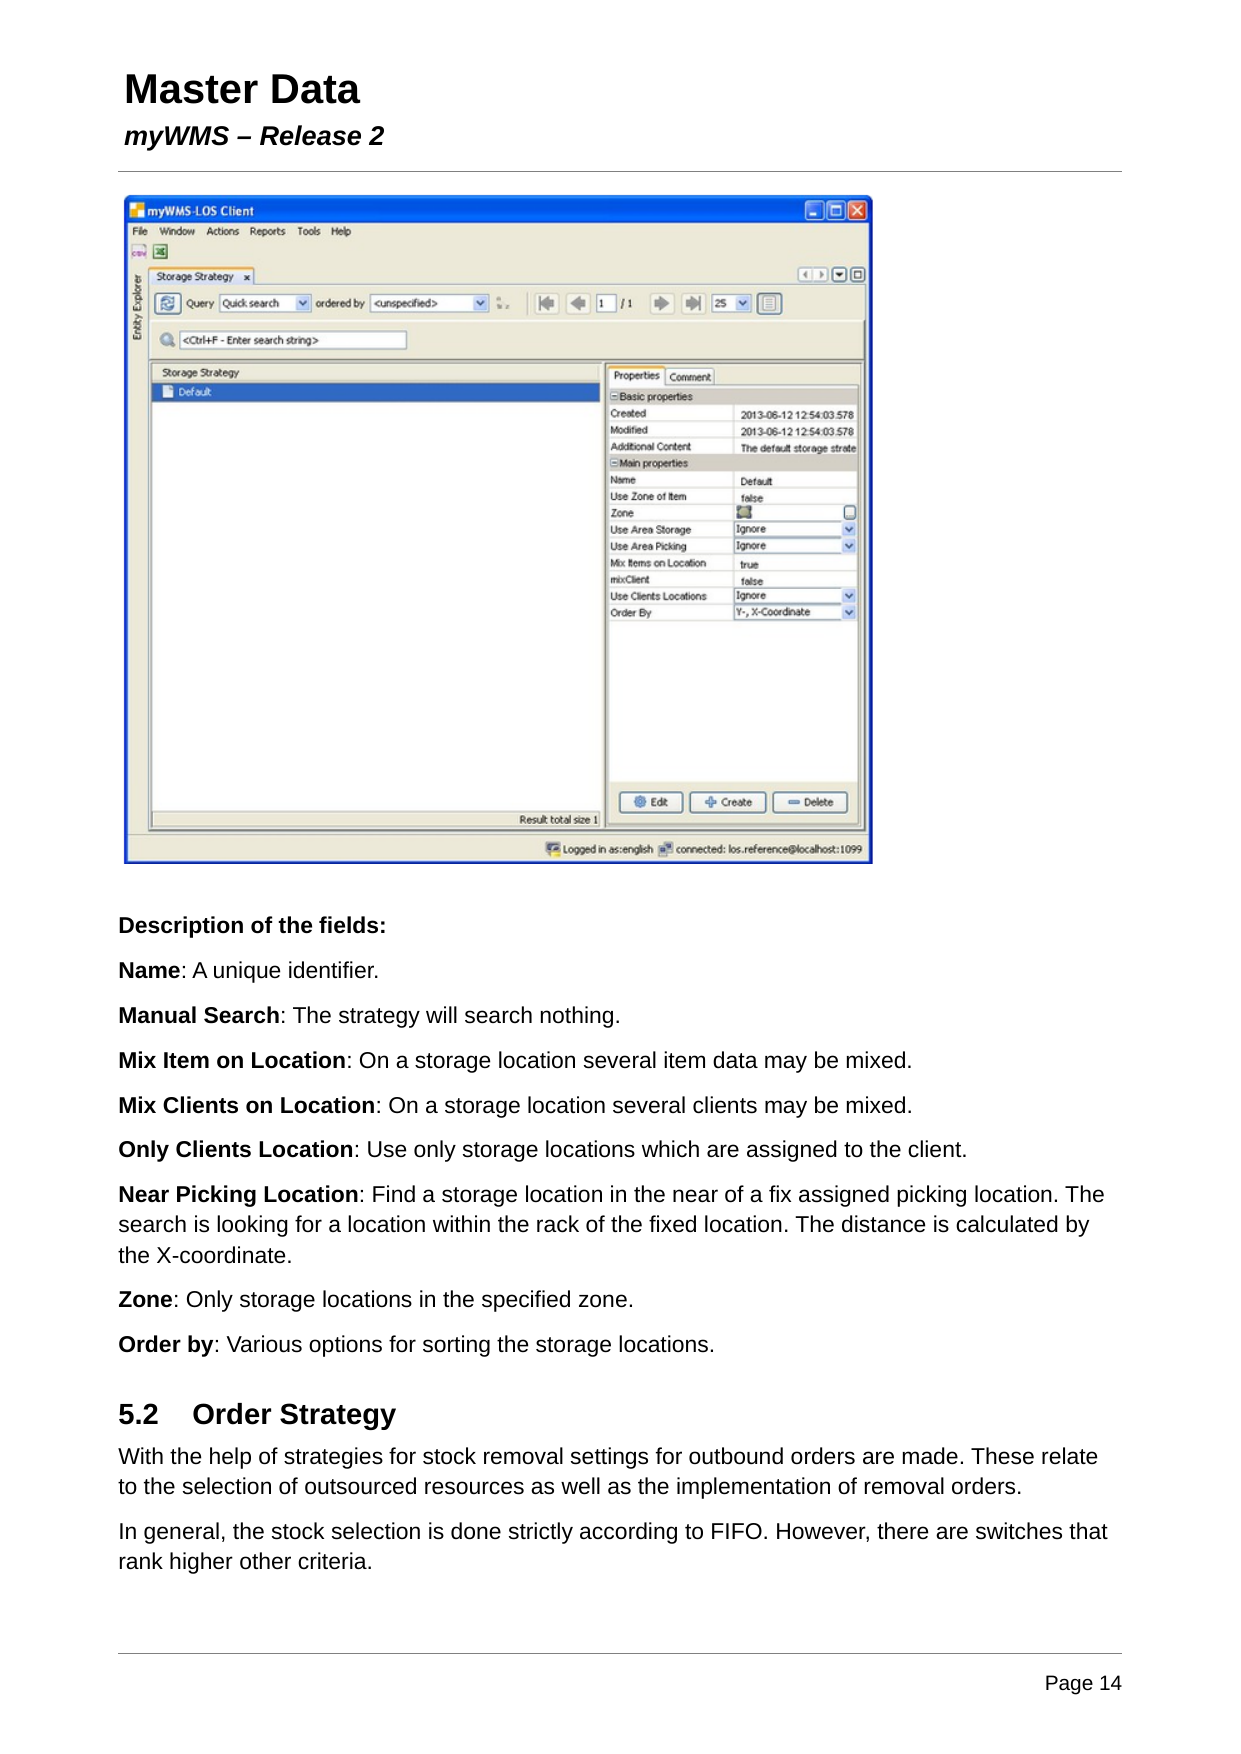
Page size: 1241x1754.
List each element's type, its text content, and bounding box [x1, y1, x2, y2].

text Zone: Only storage locations in the specified zone. [118, 1286, 1122, 1313]
text In general, the stock selection is done strictly according to FIFO. However, there are switches that rank higher other criteria. [118, 1518, 1122, 1574]
text Only Clients Location: Use only storage locations which are assigned to the client. [118, 1136, 1122, 1163]
text Mix Clients on Location: On a storage location several clients may be mixed. [118, 1092, 1122, 1118]
subtitle Order Strategy [118, 1397, 1122, 1430]
text Near Picking Location: Find a storage location in the near of a fix assigned picking location. The search is looking for a location within the rack of the fixed location. The distance is calculated by the X-coordinate. [118, 1181, 1122, 1268]
text With the help of strategies for stock removal settings for outbound orders are made. These relate to the selection of outsourced resources as well as the implementation of removal orders. [118, 1443, 1122, 1499]
text Name: A unique identifier. [118, 957, 1122, 984]
picture [123, 194, 873, 864]
text Manual Search: The strategy will search nothing. [118, 1002, 1122, 1028]
text Mix Item on Location: On a storage location several item data may be mixed. [118, 1047, 1122, 1073]
text Order by: Various options for sorting the storage locations. [118, 1331, 1122, 1358]
text Description of the fields: [118, 912, 1122, 939]
